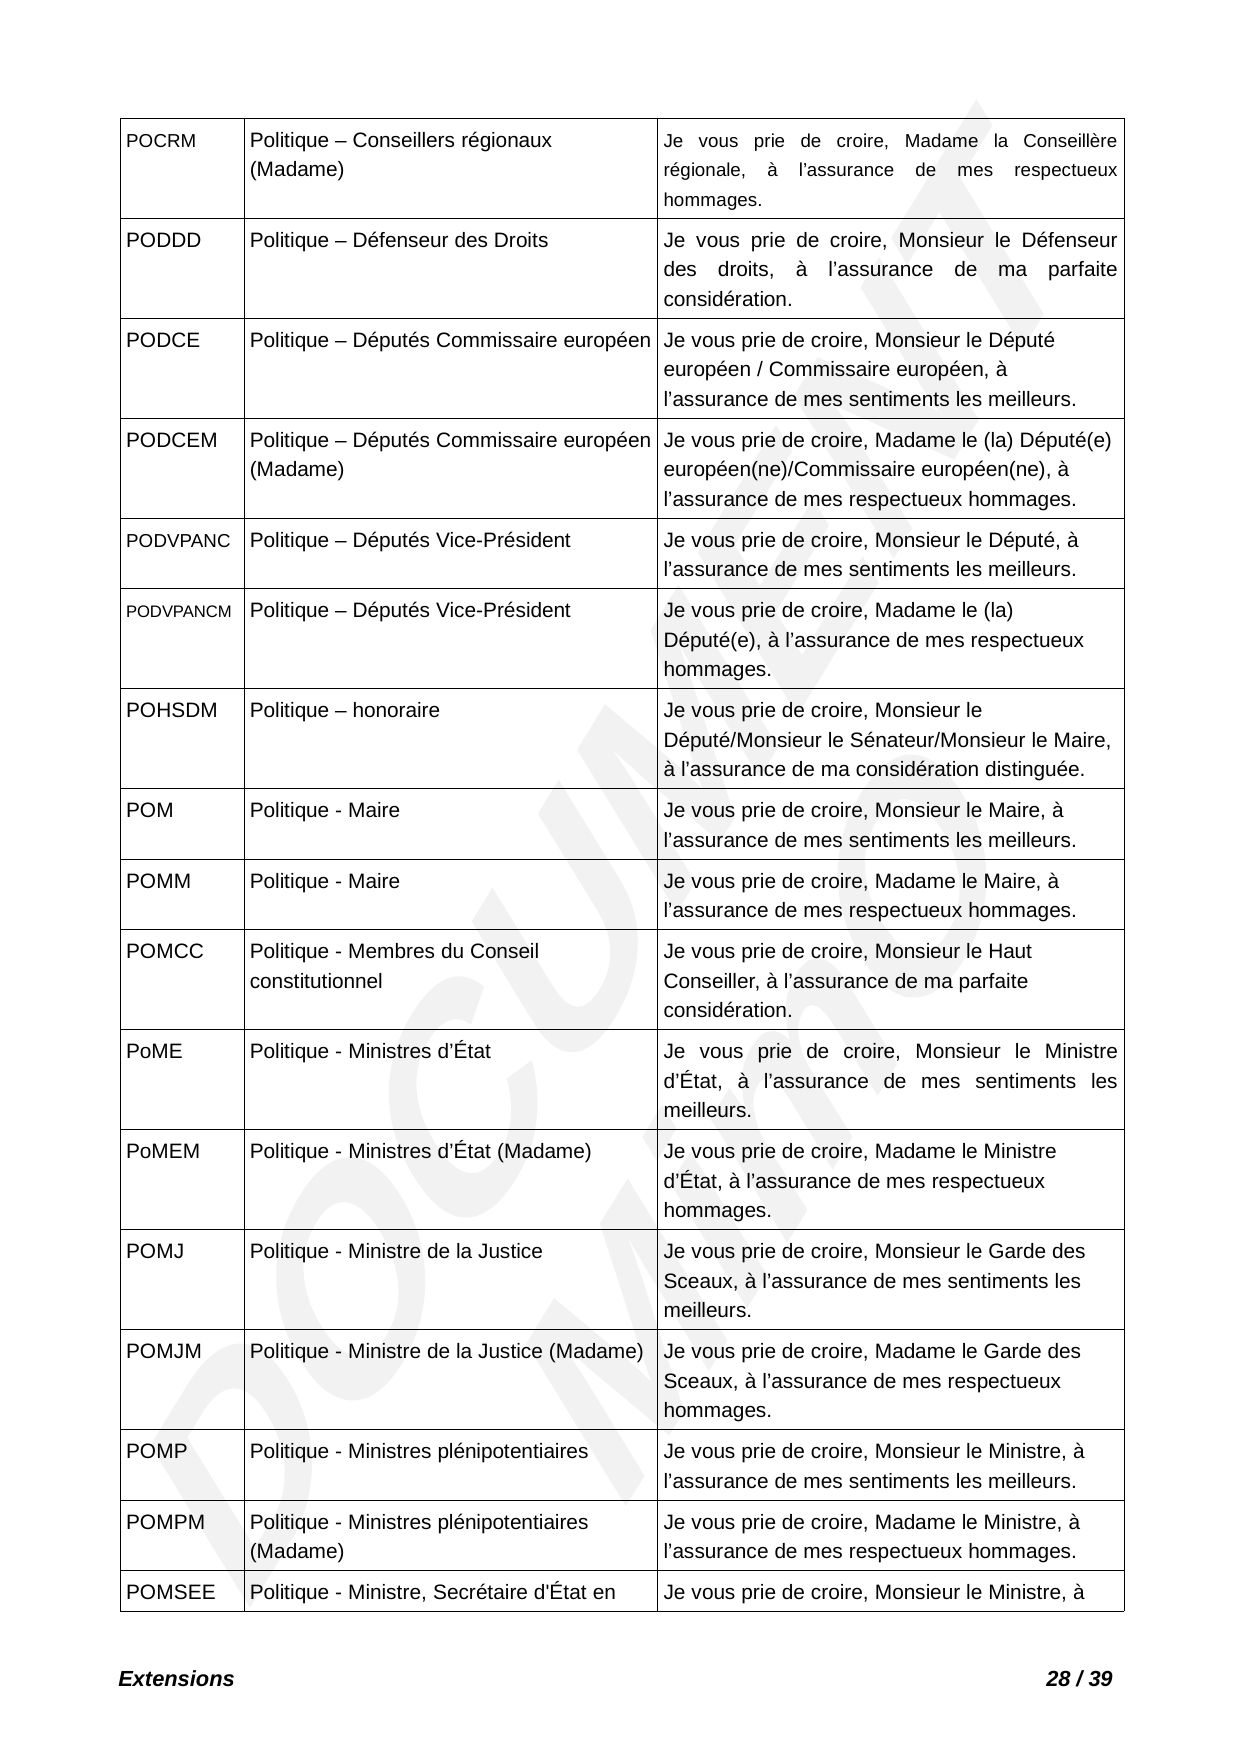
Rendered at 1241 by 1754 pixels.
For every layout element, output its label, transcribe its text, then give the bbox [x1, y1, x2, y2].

table_cell PODDD [121, 219, 244, 318]
table_cell Politique – Députés Vice-Président [245, 589, 657, 688]
table_cell Je vous prie de croire, Monsieur le Député, à l’assurance de mes sentiments les meilleurs. [658, 519, 1124, 588]
table_cell Politique - Ministre de la Justice (Madame) [245, 1330, 657, 1429]
table_cell Je vous prie de croire, Monsieur le Ministre, à [658, 1571, 1124, 1611]
table_cell PoME [121, 1030, 244, 1129]
table_cell Politique - Ministre, Secrétaire d'État en [245, 1571, 657, 1611]
table_cell POMP [121, 1430, 244, 1500]
table_cell Politique – Députés Vice-Président [245, 519, 657, 588]
table_cell Je vous prie de croire, Monsieur le Garde des Sceaux, à l’assurance de mes sentiments les meilleurs. [658, 1230, 1124, 1329]
table_cell Je vous prie de croire, Monsieur le Maire, à l’assurance de mes sentiments les meilleurs. [658, 789, 1124, 859]
table_cell Je vous prie de croire, Monsieur le Haut Conseiller, à l’assurance de ma parfaite considération. [658, 930, 1124, 1029]
table_cell POMSEE [121, 1571, 244, 1611]
table_cell POMCC [121, 930, 244, 1029]
table_cell Je vous prie de croire, Madame le (la) Député(e) européen(ne)/Commissaire européen(ne), à l’assurance de mes respectueux hommages. [658, 419, 1124, 518]
table_cell PoMEM [121, 1130, 244, 1229]
table_cell Politique - Maire [245, 860, 657, 929]
table_cell POCRM [121, 119, 244, 218]
table_cell Politique – honoraire [245, 689, 657, 788]
table_cell Politique - Membres du Conseil constitutionnel [245, 930, 657, 1029]
table_cell Politique – Conseillers régionaux (Madame) [245, 119, 657, 218]
table_cell Politique - Ministres plénipotentiaires [245, 1430, 657, 1500]
table_cell POHSDM [121, 689, 244, 788]
table_cell Politique – Défenseur des Droits [245, 219, 657, 318]
table_cell POMJ [121, 1230, 244, 1329]
table_cell Je vous prie de croire, Monsieur le Ministre d’État, à l’assurance de mes sentiments les meilleurs. [658, 1030, 1124, 1129]
table_cell Politique - Ministres d’État [245, 1030, 657, 1129]
table_cell Je vous prie de croire, Monsieur le Député européen / Commissaire européen, à l’assurance de mes sentiments les meilleurs. [658, 319, 1124, 418]
table_cell Politique - Ministres plénipotentiaires (Madame) [245, 1501, 657, 1570]
table_cell Politique – Députés Commissaire européen [245, 319, 657, 418]
table_cell Je vous prie de croire, Madame le Garde des Sceaux, à l’assurance de mes respectueux hommages. [658, 1330, 1124, 1429]
table_cell PODCE [121, 319, 244, 418]
table_cell Je vous prie de croire, Madame le (la) Député(e), à l’assurance de mes respectueux hommages. [658, 589, 1124, 688]
table_cell Je vous prie de croire, Madame le Maire, à l’assurance de mes respectueux hommages. [658, 860, 1124, 929]
table_cell PODVPANC [121, 519, 244, 588]
table_cell Je vous prie de croire, Madame le Ministre d’État, à l’assurance de mes respectueux hommages. [658, 1130, 1124, 1229]
table_cell PODVPANCM [121, 589, 244, 688]
table_cell POMPM [121, 1501, 244, 1570]
table_cell PODCEM [121, 419, 244, 518]
table_cell Je vous prie de croire, Monsieur le Ministre, à l’assurance de mes sentiments les meilleurs. [658, 1430, 1124, 1500]
table_cell POM [121, 789, 244, 859]
table_cell Je vous prie de croire, Madame la Conseillère régionale, à l’assurance de mes respectueux hommages. [658, 119, 1124, 218]
table_cell POMJM [121, 1330, 244, 1429]
table_cell Je vous prie de croire, Monsieur le Député/Monsieur le Sénateur/Monsieur le Maire, à l’assurance de ma considération distinguée. [658, 689, 1124, 788]
table_cell Politique - Ministres d’État (Madame) [245, 1130, 657, 1229]
table_cell Politique - Ministre de la Justice [245, 1230, 657, 1329]
table_cell Je vous prie de croire, Monsieur le Défenseur des droits, à l’assurance de ma parfaite considération. [658, 219, 1124, 318]
table_cell POMM [121, 860, 244, 929]
table_cell Politique – Députés Commissaire européen (Madame) [245, 419, 657, 518]
table_cell Je vous prie de croire, Madame le Ministre, à l’assurance de mes respectueux hommages. [658, 1501, 1124, 1570]
table_cell Politique - Maire [245, 789, 657, 859]
